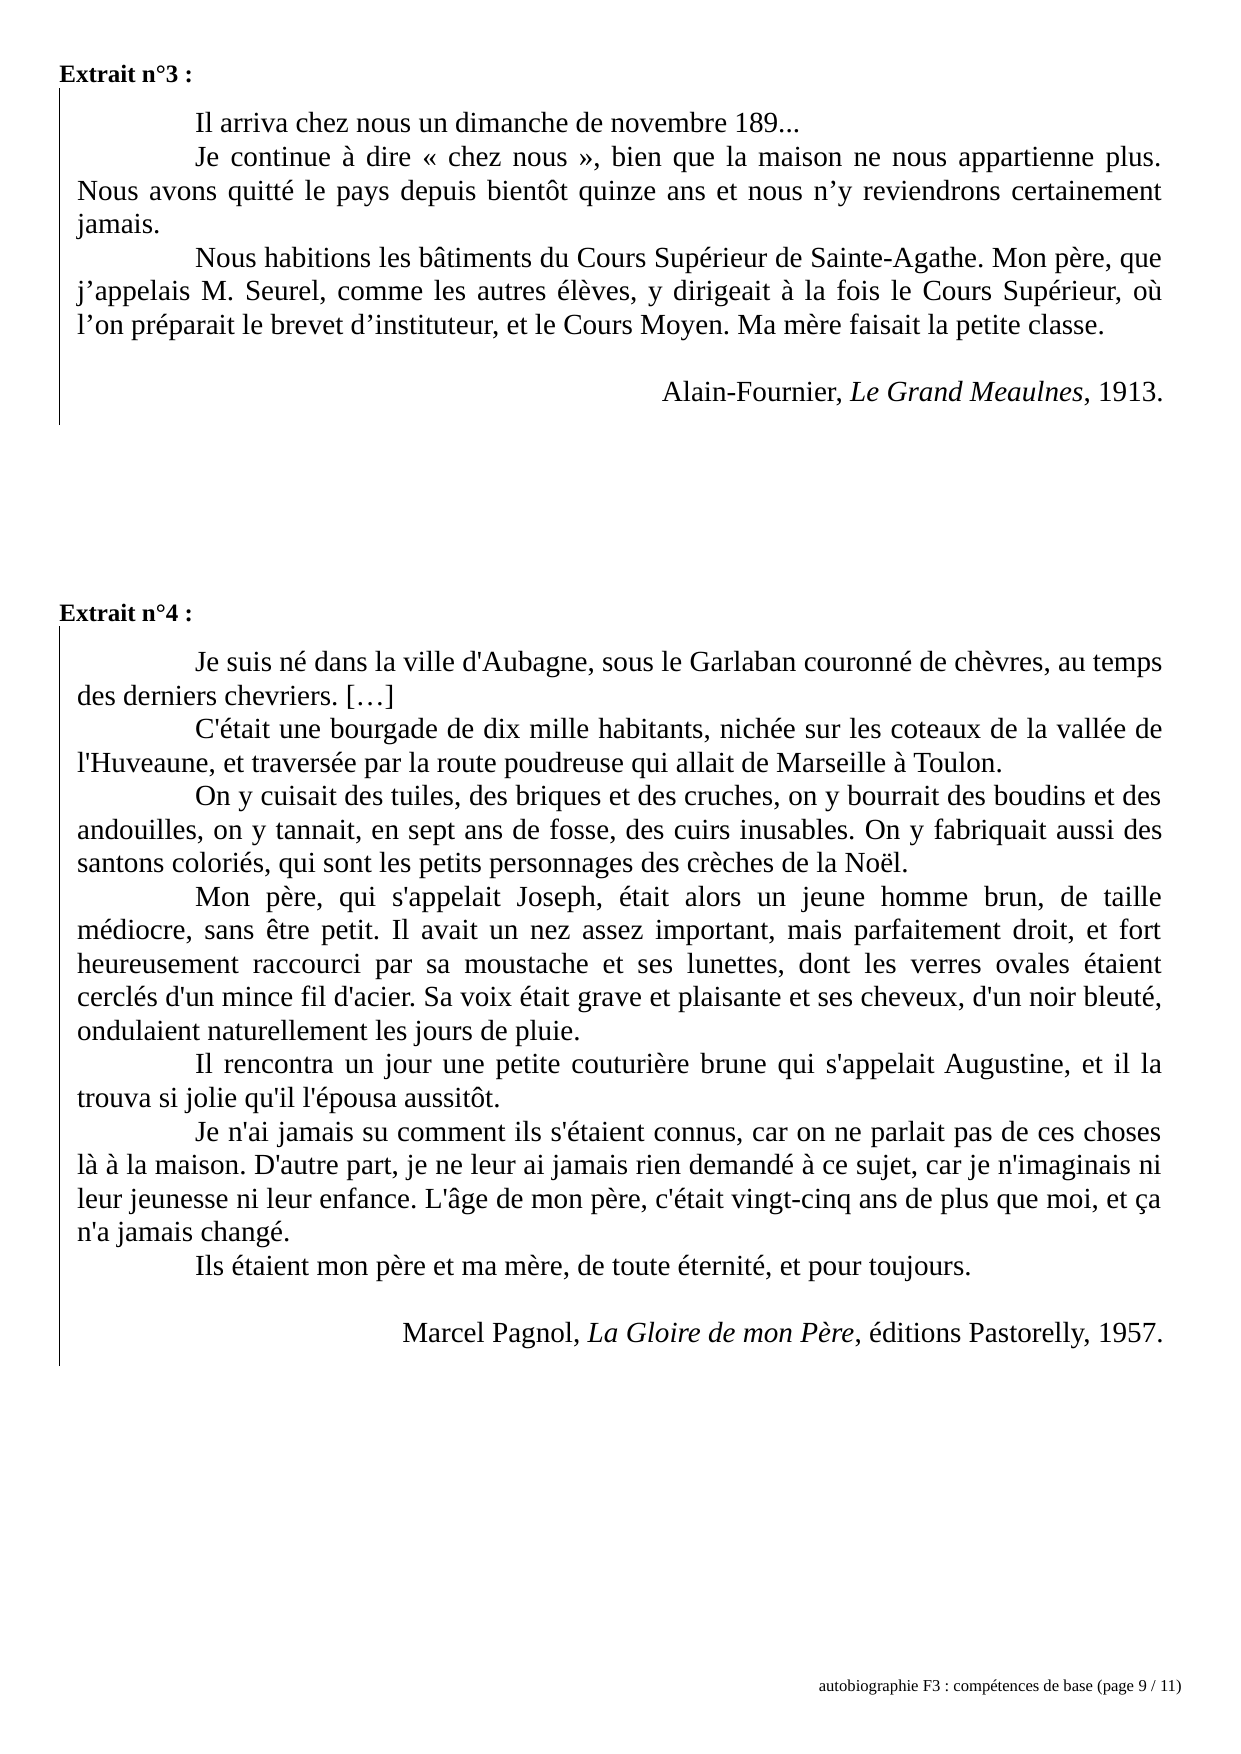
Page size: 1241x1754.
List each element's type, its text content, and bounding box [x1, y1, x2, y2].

text Nous habitions les bâtiments du Cours Supérieur de Sainte‐Agathe. Mon père, que j’appelais M. Seurel, comme les autres élèves, y dirigeait à la fois le Cours Supérieur, où l’on préparait le brevet d’instituteur, et le Cours Moyen. Ma mère faisait la petite classe. [60, 240, 1181, 340]
text Ils étaient mon père et ma mère, de toute éternité, et pour toujours. [60, 1248, 1181, 1281]
text Je n'ai jamais su comment ils s'étaient connus, car on ne parlait pas de ces choses là à la maison. D'autre part, je ne leur ai jamais rien demandé à ce sujet, car je n'imaginais ni leur jeunesse ni leur enfance. L'âge de mon père, c'était vingt-cinq ans de plus que moi, et ça n'a jamais changé. [60, 1114, 1181, 1248]
text C'était une bourgade de dix mille habitants, nichée sur les coteaux de la vallée de l'Huveaune, et traversée par la route poudreuse qui allait de Marseille à Toulon. [60, 711, 1181, 778]
text On y cuisait des tuiles, des briques et des cruches, on y bourrait des boudins et des andouilles, on y tannait, en sept ans de fosse, des cuirs inusables. On y fabriquait aussi des santons coloriés, qui sont les petits personnages des crèches de la Noël. [60, 778, 1181, 879]
text Mon père, qui s'appelait Joseph, était alors un jeune homme brun, de taille médiocre, sans être petit. Il avait un nez assez important, mais parfaitement droit, et fort heureusement raccourci par sa moustache et ses lunettes, dont les verres ovales étaient cerclés d'un mince fil d'acier. Sa voix était grave et plaisante et ses cheveux, d'un noir bleuté, ondulaient naturellement les jours de pluie. [60, 879, 1181, 1047]
text Extrait n°3 : [59, 59, 1181, 88]
text Marcel Pagnol, La Gloire de mon Père, éditions Pastorelly, 1957. [60, 1315, 1181, 1366]
text Je suis né dans la ville d'Aubagne, sous le Garlaban couronné de chèvres, au temps des derniers chevriers. […] [60, 626, 1181, 711]
text Il rencontra un jour une petite couturière brune qui s'appelait Augustine, et il la trouva si jolie qu'il l'épousa aussitôt. [60, 1047, 1181, 1114]
text Je continue à dire « chez nous », bien que la maison ne nous appartienne plus. Nous avons quitté le pays depuis bientôt quinze ans et nous n’y reviendrons certainement jamais. [60, 139, 1181, 240]
text Il arriva chez nous un dimanche de novembre 189... [60, 88, 1181, 139]
text Extrait n°4 : [59, 598, 1181, 626]
text Alain-Fournier, Le Grand Meaulnes, 1913. [60, 374, 1181, 425]
